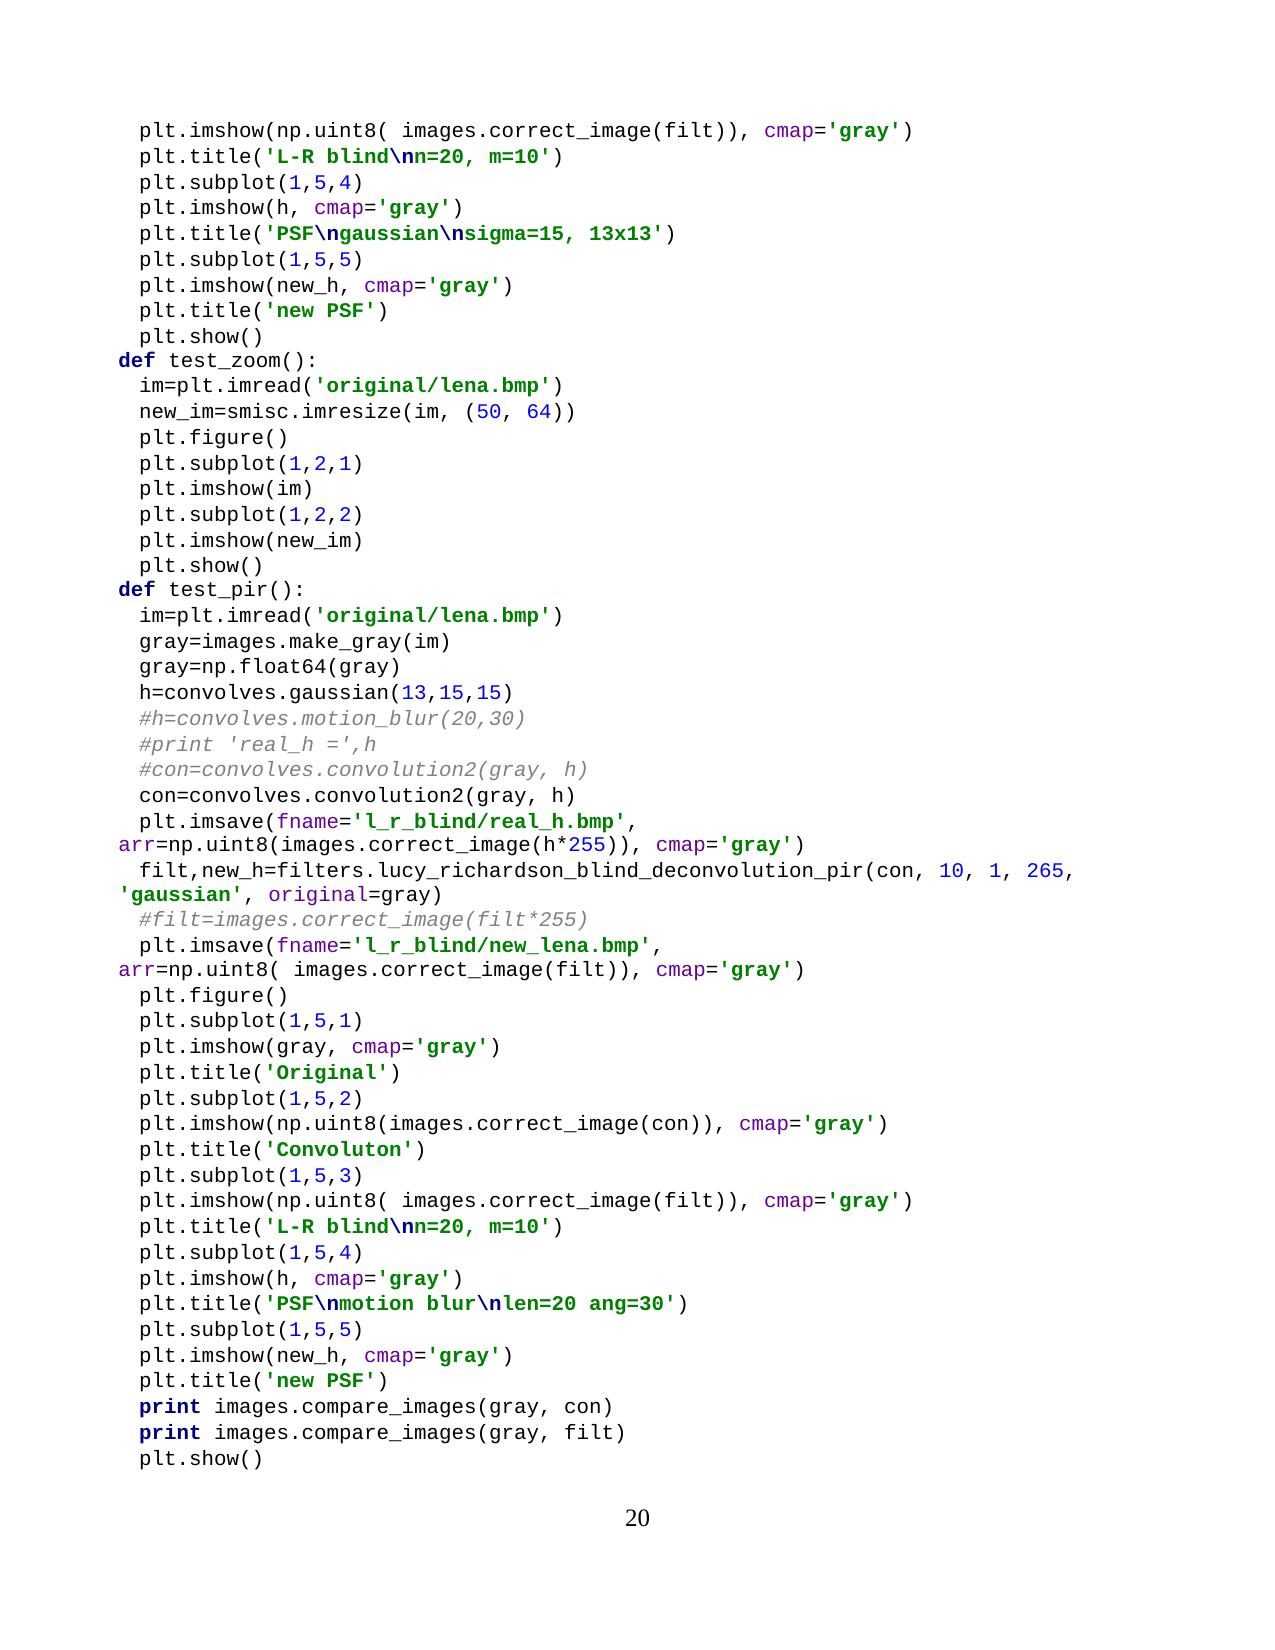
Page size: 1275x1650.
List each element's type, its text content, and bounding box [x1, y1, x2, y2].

text plt.subplot(1,5,4) [118, 169, 1157, 195]
text plt.show() [118, 324, 1157, 350]
text plt.imsave(fname='l_r_blind/real_h.bmp', arr=np.uint8(images.correct_image(h*255)), cmap='gray') [118, 809, 1157, 858]
text plt.imshow(new_h, cmap='gray') [118, 272, 1157, 298]
text plt.imshow(np.uint8(images.correct_image(con)), cmap='gray') [118, 1111, 1157, 1137]
text def test_pir(): [118, 579, 1157, 603]
text im=plt.imread('original/lena.bmp') [118, 603, 1157, 628]
text plt.title('PSF\ngaussian\nsigma=15, 13x13') [118, 221, 1157, 247]
text plt.imshow(im) [118, 476, 1157, 502]
text print images.compare_images(gray, filt) [118, 1420, 1157, 1446]
text gray=images.make_gray(im) [118, 628, 1157, 654]
text filt,new_h=filters.lucy_richardson_blind_deconvolution_pir(con, 10, 1, 265, 'gaussian', original=gray) [118, 858, 1157, 907]
text #print 'real_h =',h [118, 731, 1157, 757]
text plt.title('new PSF') [118, 1368, 1157, 1394]
text im=plt.imread('original/lena.bmp') [118, 373, 1157, 399]
text plt.subplot(1,5,4) [118, 1240, 1157, 1266]
text plt.title('Original') [118, 1060, 1157, 1085]
text con=convolves.convolution2(gray, h) [118, 783, 1157, 809]
text def test_zoom(): [118, 350, 1157, 373]
text gray=np.float64(gray) [118, 654, 1157, 680]
text plt.subplot(1,2,2) [118, 502, 1157, 528]
text plt.imshow(np.uint8( images.correct_image(filt)), cmap='gray') [118, 1188, 1157, 1214]
text plt.title('Convoluton') [118, 1137, 1157, 1163]
text plt.imshow(np.uint8( images.correct_image(filt)), cmap='gray') [118, 118, 1157, 144]
text new_im=smisc.imresize(im, (50, 64)) [118, 399, 1157, 425]
text plt.imsave(fname='l_r_blind/new_lena.bmp', arr=np.uint8( images.correct_image(filt)), cmap='gray') [118, 933, 1157, 982]
text plt.title('L-R blind\nn=20, m=10') [118, 1214, 1157, 1240]
text h=convolves.gaussian(13,15,15) [118, 680, 1157, 706]
text print images.compare_images(gray, con) [118, 1394, 1157, 1420]
text #filt=images.correct_image(filt*255) [118, 907, 1157, 933]
text #h=convolves.motion_blur(20,30) [118, 706, 1157, 731]
text plt.subplot(1,2,1) [118, 451, 1157, 476]
text #con=convolves.convolution2(gray, h) [118, 757, 1157, 783]
text plt.subplot(1,5,5) [118, 1317, 1157, 1343]
text plt.show() [118, 1446, 1157, 1471]
text plt.title('new PSF') [118, 298, 1157, 324]
text plt.show() [118, 553, 1157, 579]
text plt.imshow(h, cmap='gray') [118, 1266, 1157, 1291]
text plt.subplot(1,5,1) [118, 1008, 1157, 1034]
text plt.title('L-R blind\nn=20, m=10') [118, 144, 1157, 169]
text plt.imshow(h, cmap='gray') [118, 195, 1157, 221]
text plt.subplot(1,5,2) [118, 1085, 1157, 1111]
text plt.imshow(gray, cmap='gray') [118, 1034, 1157, 1060]
text plt.imshow(new_h, cmap='gray') [118, 1343, 1157, 1368]
text plt.imshow(new_im) [118, 528, 1157, 553]
text plt.figure() [118, 982, 1157, 1008]
text plt.subplot(1,5,5) [118, 247, 1157, 272]
text plt.title('PSF\nmotion blur\nlen=20 ang=30') [118, 1291, 1157, 1317]
text plt.figure() [118, 425, 1157, 451]
text plt.subplot(1,5,3) [118, 1163, 1157, 1188]
